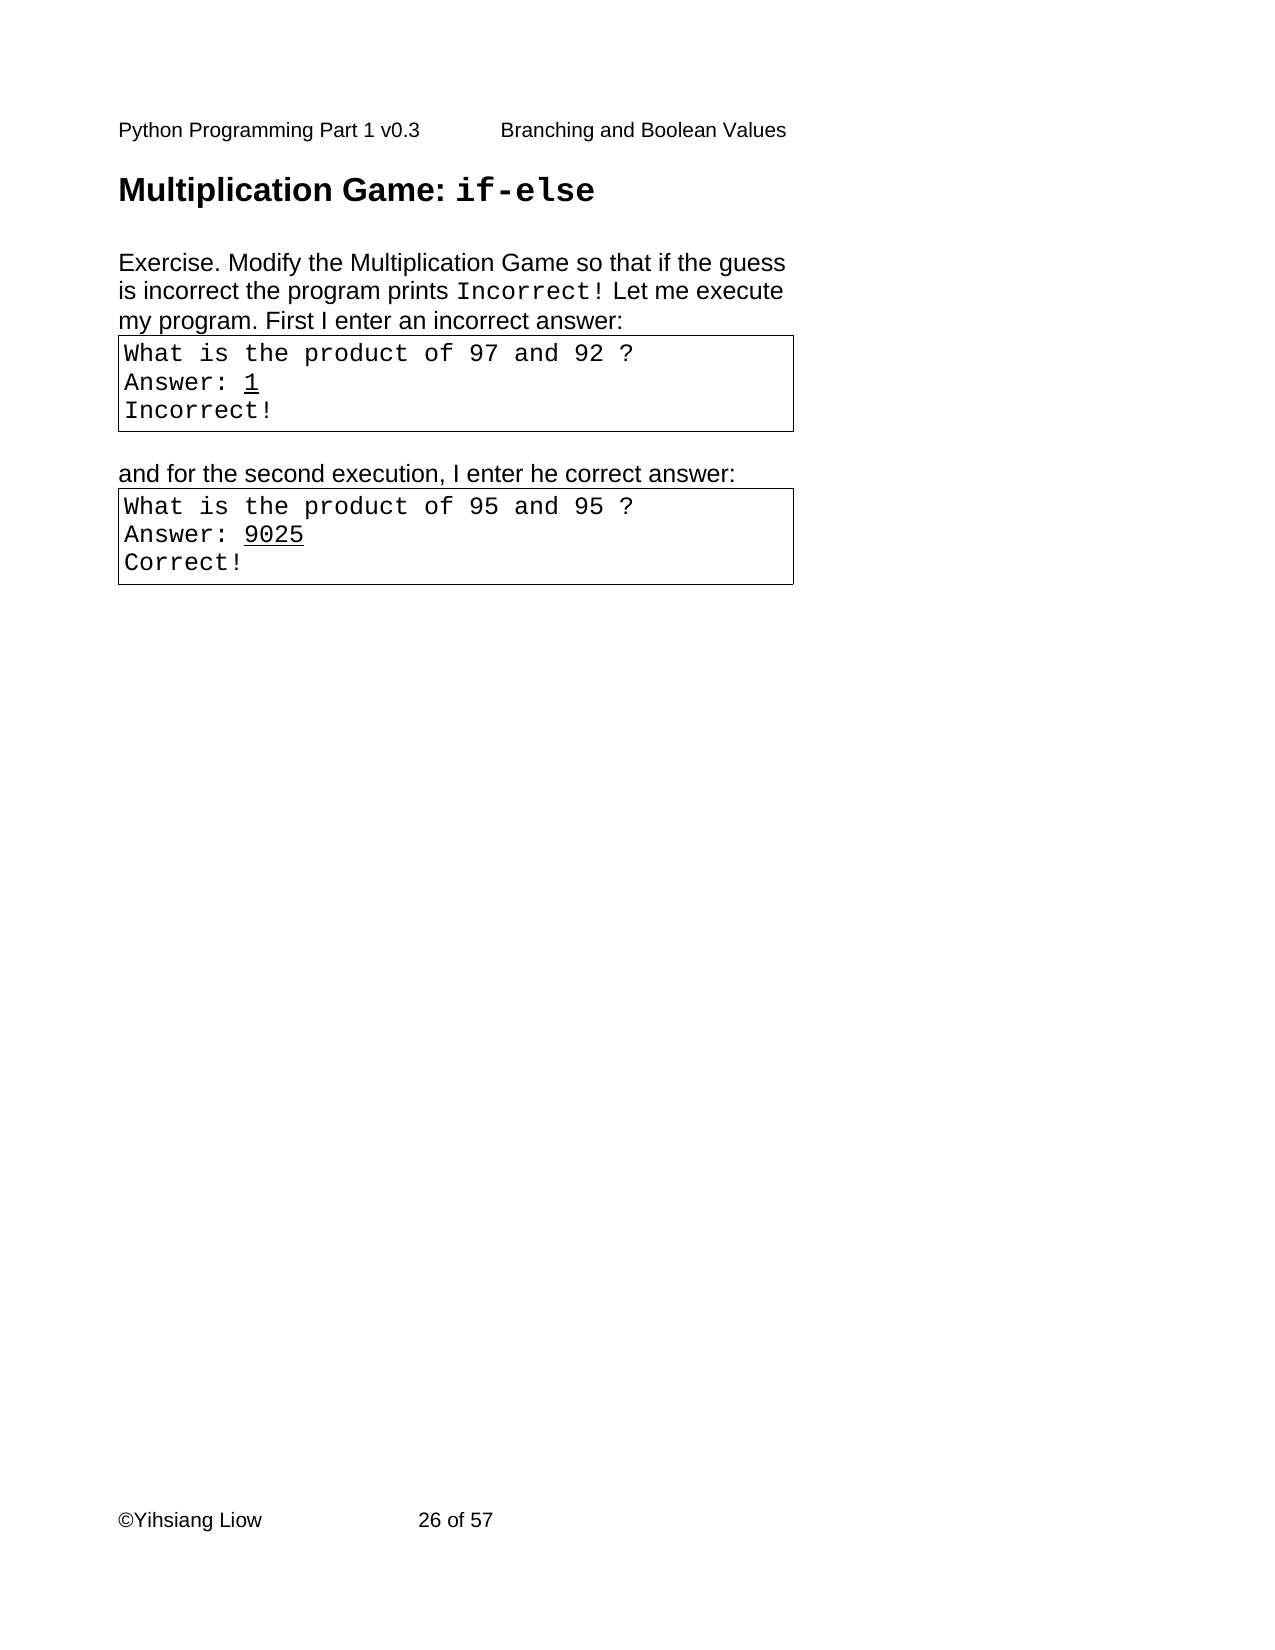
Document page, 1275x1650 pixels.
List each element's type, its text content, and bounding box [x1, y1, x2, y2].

table_header What is the product of 97 and 92 ? Answer: 1 Incorrect! [119, 336, 793, 431]
text Multiplication Game: if-else [118, 171, 793, 211]
table_header What is the product of 95 and 95 ? Answer: 9025 Correct! [119, 489, 793, 584]
text and for the second execution, I enter he correct answer: [118, 459, 793, 487]
text Exercise. Modify the Multiplication Game so that if the guess is incorrect the program prints Incorrect! Let me execute my program. First I enter an incorrect answer: [118, 249, 793, 335]
